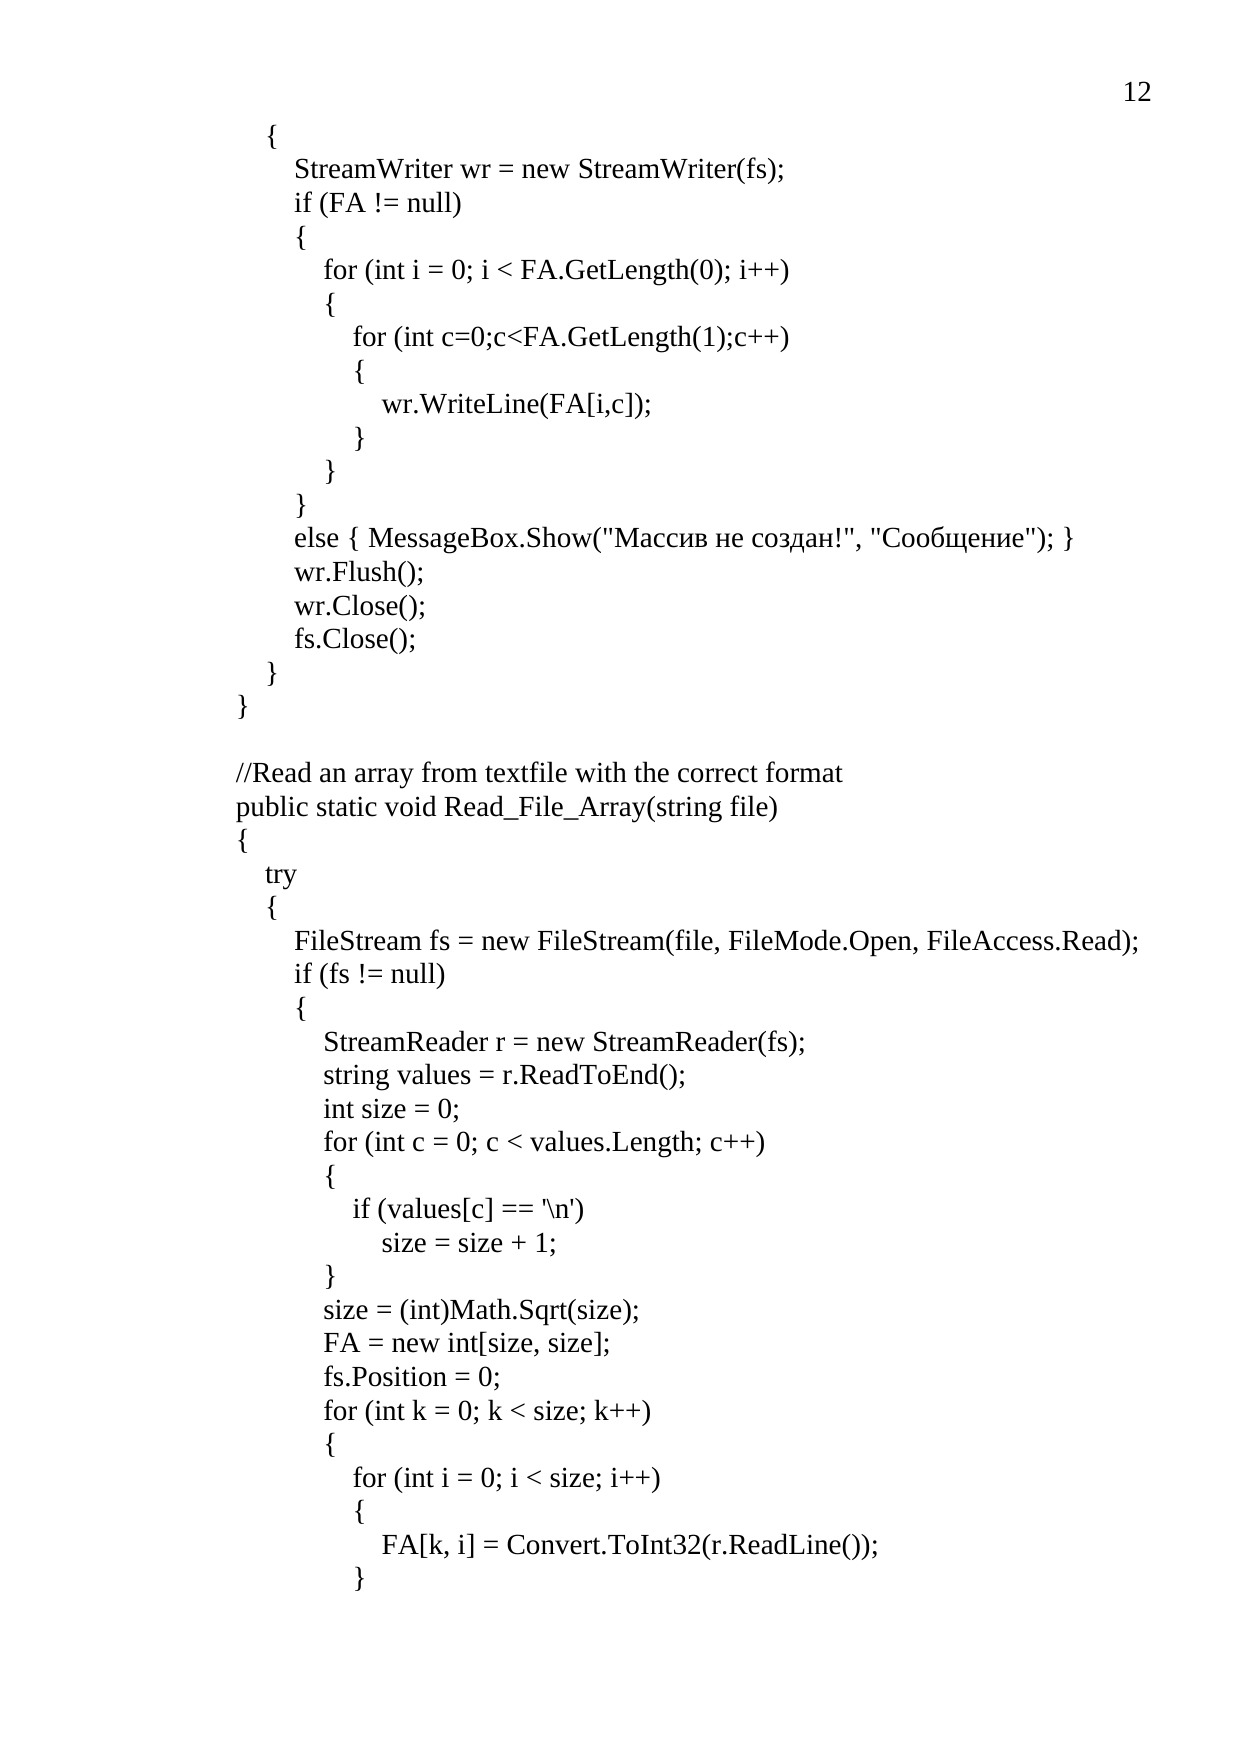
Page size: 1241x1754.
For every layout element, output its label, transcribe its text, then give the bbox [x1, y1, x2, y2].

text } [177, 487, 1152, 521]
text { [177, 1493, 1152, 1527]
text for (int k = 0; k < size; k++) [177, 1393, 1152, 1426]
text { [177, 990, 1152, 1024]
text { [177, 286, 1152, 319]
text for (int i = 0; i < FA.GetLength(0); i++) [177, 252, 1152, 286]
text { [177, 889, 1152, 923]
text StreamReader r = new StreamReader(fs); [177, 1024, 1152, 1057]
text for (int c=0;c<FA.GetLength(1);c++) [177, 319, 1152, 353]
text size = (int)Math.Sqrt(size); [177, 1292, 1152, 1326]
text { [177, 1158, 1152, 1191]
text wr.Close(); [177, 588, 1152, 621]
text int size = 0; [177, 1091, 1152, 1124]
text size = size + 1; [177, 1225, 1152, 1258]
text { [177, 118, 1152, 152]
text fs.Position = 0; [177, 1359, 1152, 1393]
text FA[k, i] = Convert.ToInt32(r.ReadLine()); [177, 1527, 1152, 1560]
text } [177, 420, 1152, 453]
text FA = new int[size, size]; [177, 1326, 1152, 1359]
text for (int i = 0; i < size; i++) [177, 1460, 1152, 1493]
text if (values[c] == '\n') [177, 1191, 1152, 1225]
text wr.Flush(); [177, 554, 1152, 588]
text } [177, 1560, 1152, 1594]
text { [177, 822, 1152, 856]
text } [177, 1258, 1152, 1292]
text { [177, 219, 1152, 252]
text FileStream fs = new FileStream(file, FileMode.Open, FileAccess.Read); [177, 923, 1152, 957]
text try [177, 856, 1152, 889]
text } [177, 688, 1152, 722]
text } [177, 453, 1152, 487]
text { [177, 1426, 1152, 1460]
text if (fs != null) [177, 957, 1152, 990]
text if (FA != null) [177, 185, 1152, 219]
text { [177, 353, 1152, 386]
text wr.WriteLine(FA[i,c]); [177, 386, 1152, 420]
text //Read an array from textfile with the correct format [177, 755, 1152, 789]
text else { MessageBox.Show("Массив не создан!", "Сообщение"); } [177, 521, 1152, 554]
text } [177, 655, 1152, 688]
text for (int c = 0; c < values.Length; c++) [177, 1124, 1152, 1158]
text string values = r.ReadToEnd(); [177, 1057, 1152, 1091]
text fs.Close(); [177, 621, 1152, 655]
text StreamWriter wr = new StreamWriter(fs); [177, 152, 1152, 185]
text public static void Read_File_Array(string file) [177, 789, 1152, 822]
